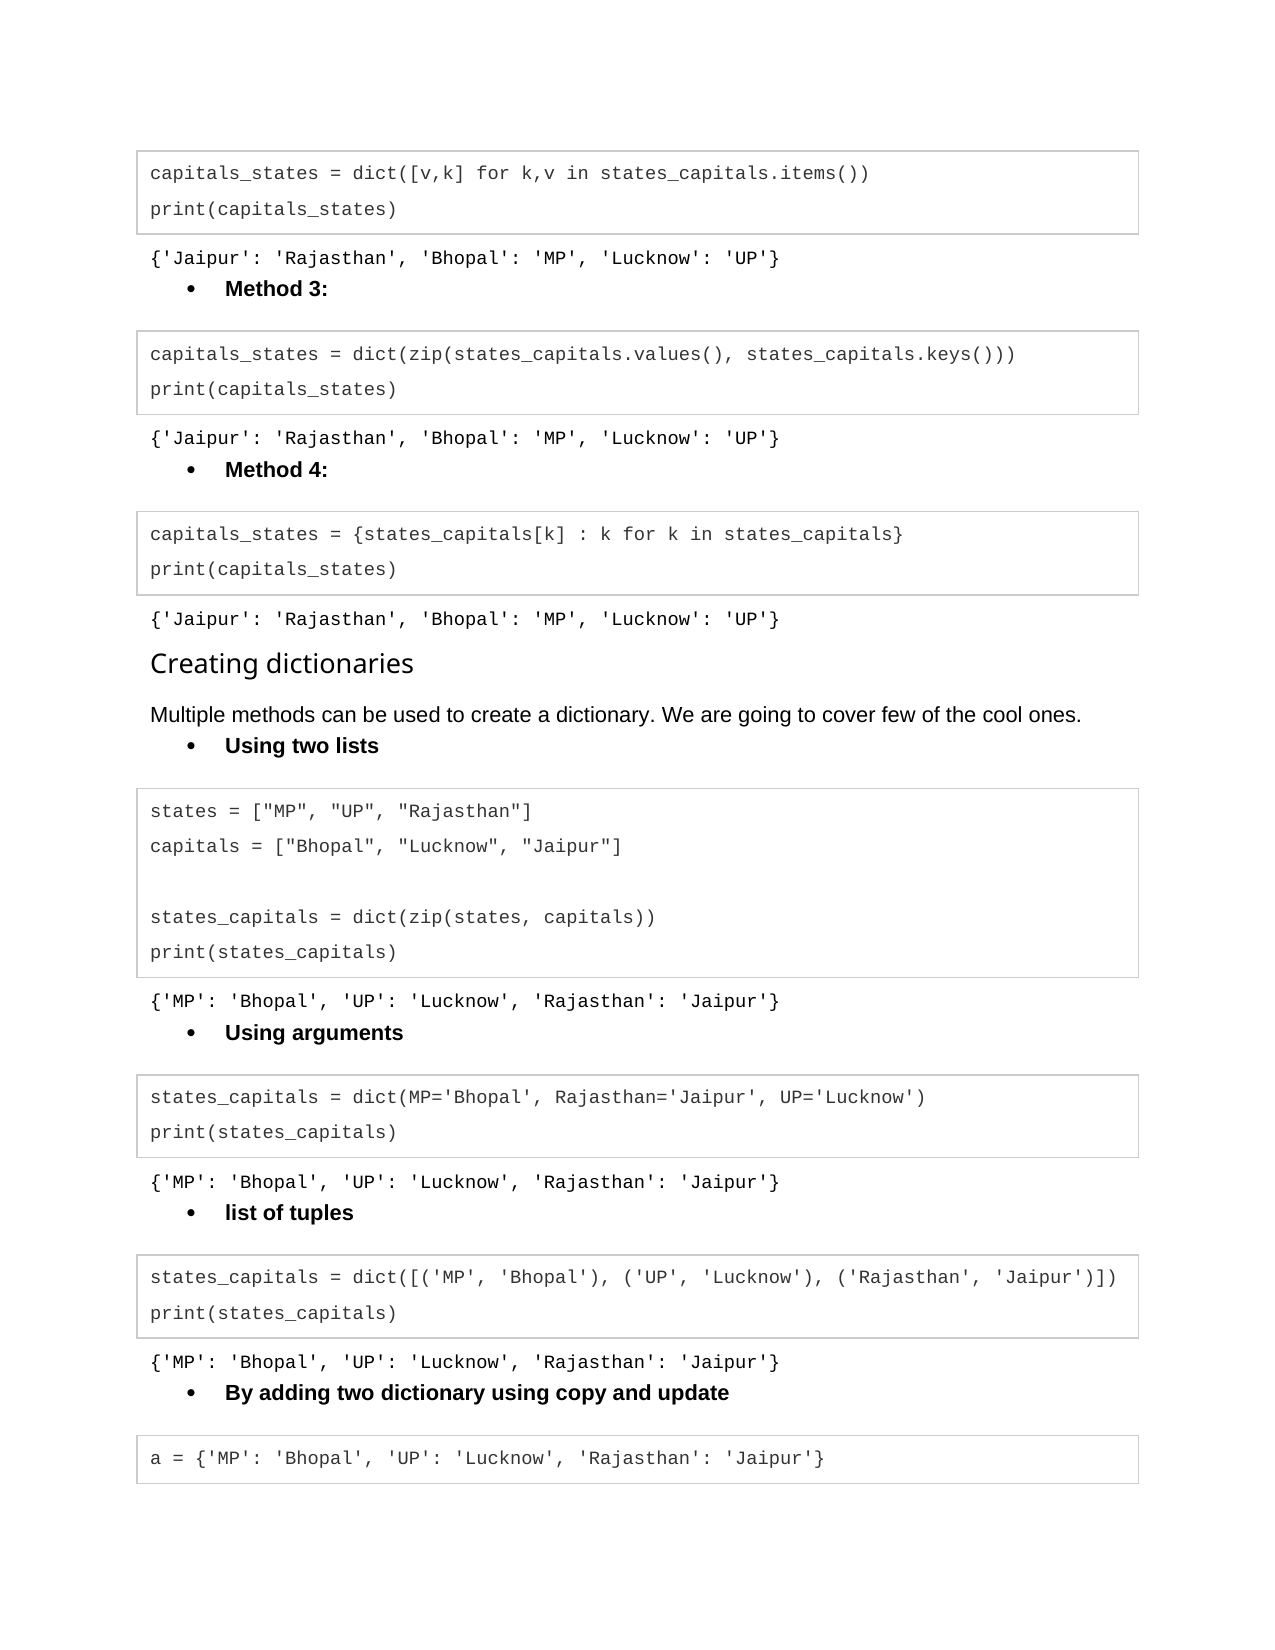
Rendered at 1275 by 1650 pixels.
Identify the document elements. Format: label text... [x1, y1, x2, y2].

text print(capitals_states) [138, 546, 1138, 594]
text a = {'MP': 'Bhopal', 'UP': 'Lucknow', 'Rajasthan': 'Jaipur'} [138, 1436, 1138, 1483]
list By adding two dictionary using copy and update [187, 1374, 1125, 1406]
text print(states_capitals) [138, 1109, 1138, 1157]
text print(states_capitals) [138, 1289, 1138, 1337]
text states_capitals = dict(zip(states, capitals)) [138, 893, 1138, 929]
text capitals_states = dict([v,k] for k,v in states_capitals.items()) [138, 152, 1138, 185]
text {'MP': 'Bhopal', 'UP': 'Lucknow', 'Rajasthan': 'Jaipur'} [150, 1173, 1125, 1194]
text capitals_states = dict(zip(states_capitals.values(), states_capitals.keys())) [138, 332, 1138, 366]
text states = ["MP", "UP", "Rajasthan"] [138, 789, 1138, 823]
text states_capitals = dict([('MP', 'Bhopal'), ('UP', 'Lucknow'), ('Rajasthan', 'Jaipur')]) [138, 1256, 1138, 1289]
list list of tuples [187, 1194, 1125, 1225]
text {'Jaipur': 'Rajasthan', 'Bhopal': 'MP', 'Lucknow': 'UP'} [150, 249, 1125, 270]
text print(capitals_states) [138, 185, 1138, 233]
text {'MP': 'Bhopal', 'UP': 'Lucknow', 'Rajasthan': 'Jaipur'} [150, 992, 1125, 1013]
text {'Jaipur': 'Rajasthan', 'Bhopal': 'MP', 'Lucknow': 'UP'} [150, 609, 1125, 631]
text {'MP': 'Bhopal', 'UP': 'Lucknow', 'Rajasthan': 'Jaipur'} [150, 1353, 1125, 1374]
text states_capitals = dict(MP='Bhopal', Rajasthan='Jaipur', UP='Lucknow') [138, 1076, 1138, 1109]
text print(capitals_states) [138, 366, 1138, 414]
text print(states_capitals) [138, 929, 1138, 977]
list Method 3: [187, 270, 1125, 301]
text capitals_states = {states_capitals[k] : k for k in states_capitals} [138, 512, 1138, 546]
subtitle Creating dictionaries [150, 645, 1125, 682]
list Using arguments [187, 1013, 1125, 1045]
text Multiple methods can be used to create a dictionary. We are going to cover few of the cool ones. [150, 696, 1125, 727]
text {'Jaipur': 'Rajasthan', 'Bhopal': 'MP', 'Lucknow': 'UP'} [150, 429, 1125, 450]
list Method 4: [187, 450, 1125, 482]
text capitals = ["Bhopal", "Lucknow", "Jaipur"] [138, 823, 1138, 858]
list Using two lists [187, 727, 1125, 758]
